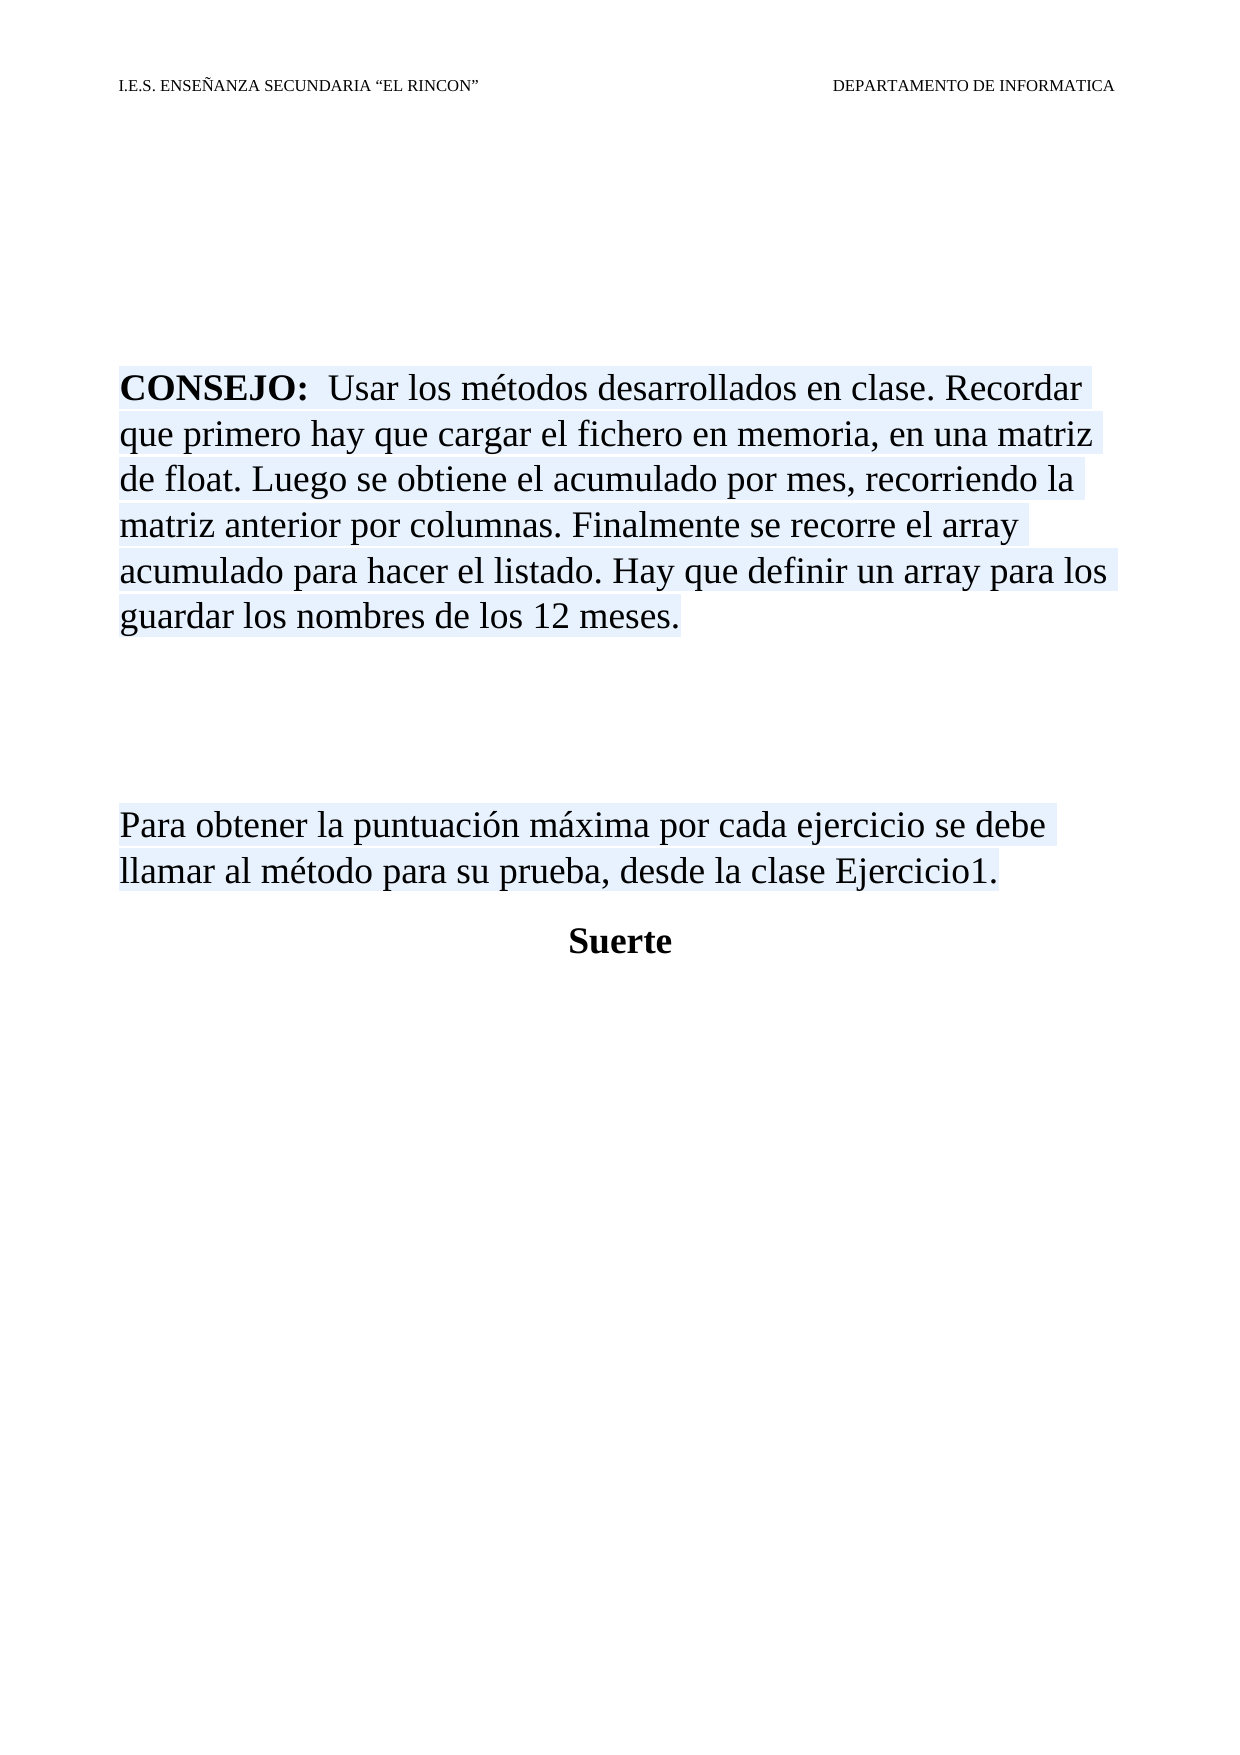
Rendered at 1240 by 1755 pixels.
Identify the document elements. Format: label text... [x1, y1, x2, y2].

text Para obtener la puntuación máxima por cada ejercicio se debe llamar al método para su prueba, desde la clase Ejercicio1. [119, 803, 1121, 891]
text CONSEJO: Usar los métodos desarrollados en clase. Recordar que primero hay que cargar el fichero en memoria, en una matriz de float. Luego se obtiene el acumulado por mes, recorriendo la matriz anterior por columnas. Finalmente se recorre el array acumulado para hacer el listado. Hay que definir un array para los guardar los nombres de los 12 meses. [119, 366, 1121, 637]
text Suerte [119, 918, 1121, 961]
